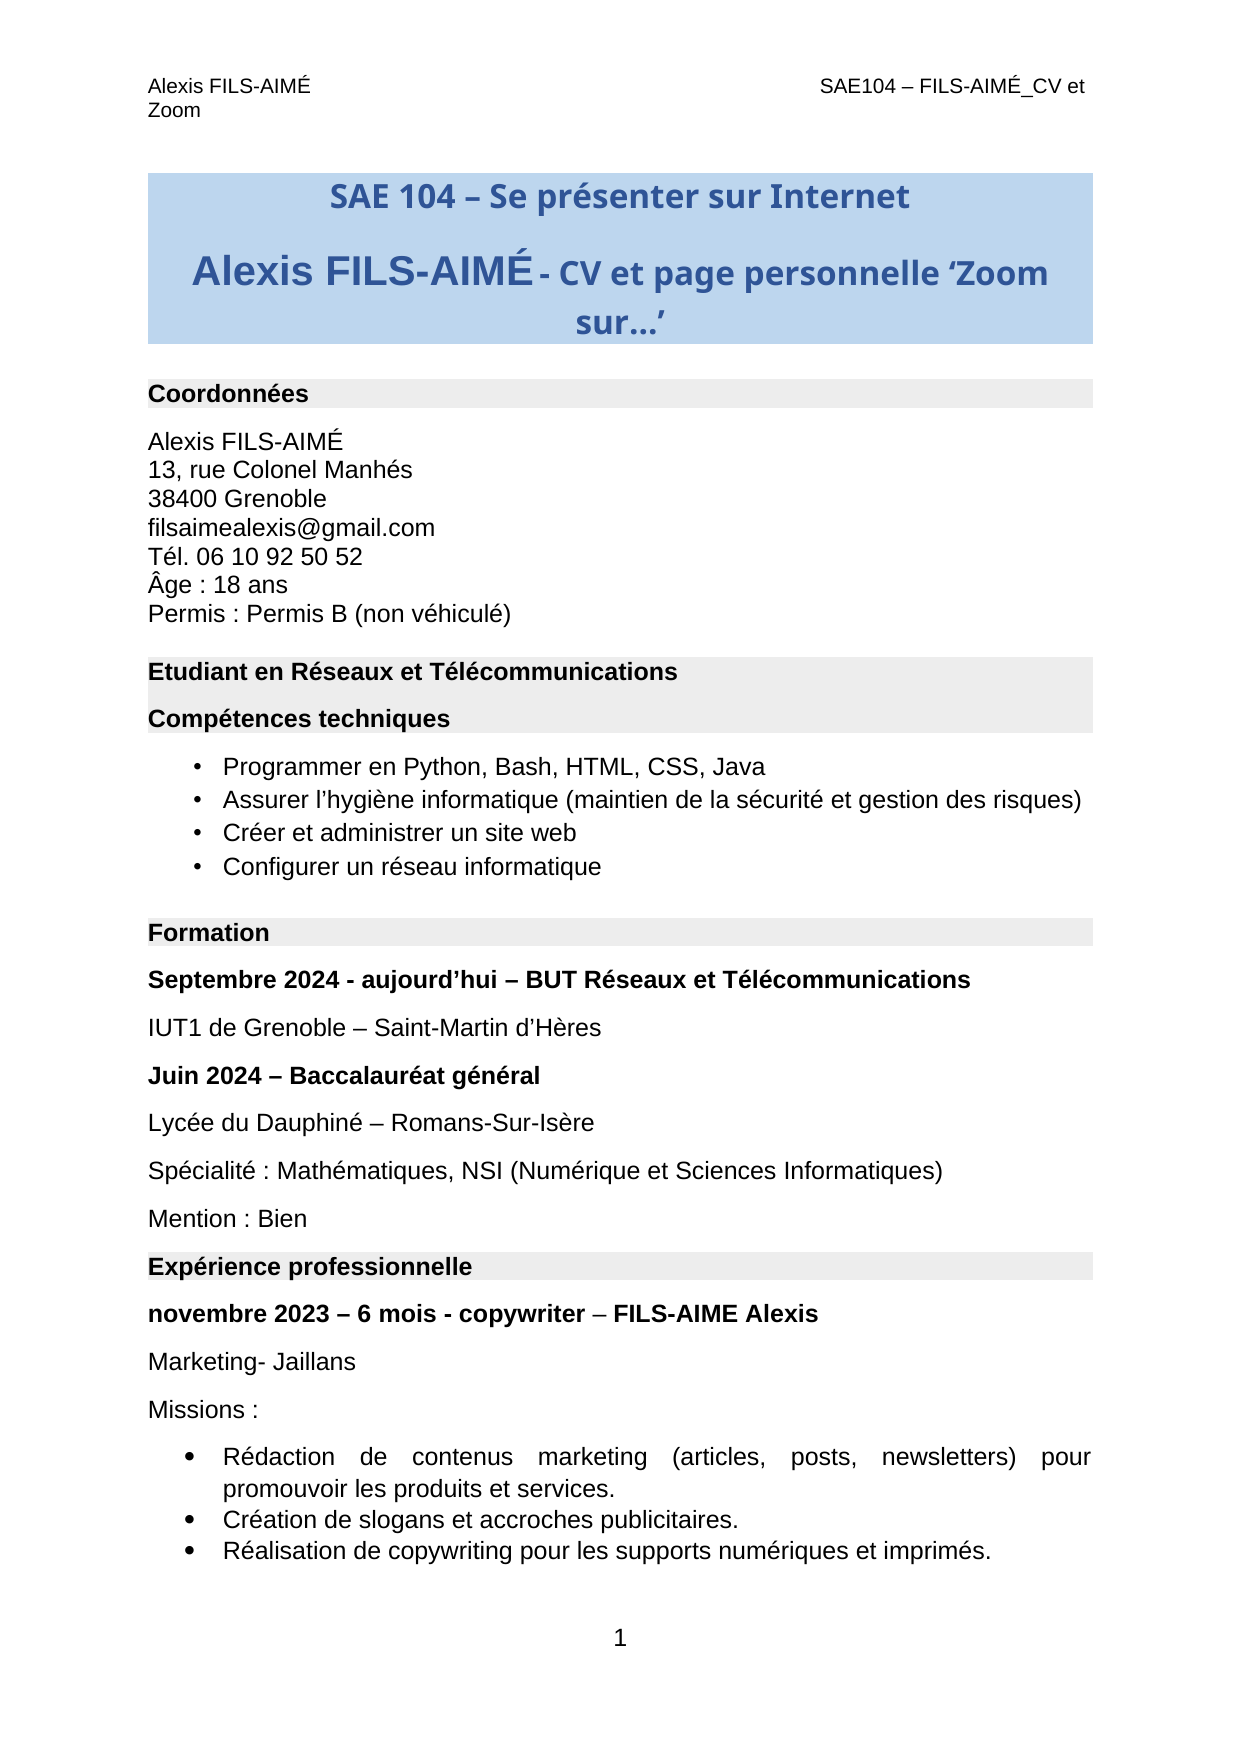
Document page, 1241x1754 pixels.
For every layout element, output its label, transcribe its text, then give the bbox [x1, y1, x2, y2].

text Mention : Bien [148, 1204, 1093, 1233]
text Tél. 06 10 92 50 52 [148, 542, 1093, 570]
text Juin 2024 – Baccalauréat général [148, 1061, 1093, 1089]
text Septembre 2024 - aujourd’hui – BUT Réseaux et Télécommunications [148, 965, 1093, 994]
subtitle SAE 104 – Se présenter sur Internet [148, 173, 1093, 218]
text Alexis FILS-AIMÉ [148, 427, 1093, 455]
list Créer et administrer un site web [193, 818, 1093, 847]
text Permis : Permis B (non véhiculé) [148, 599, 1093, 628]
text Expérience professionnelle [148, 1252, 1093, 1280]
text Marketing- Jaillans [148, 1347, 1093, 1376]
text Coordonnées [148, 379, 1093, 408]
list Configurer un réseau informatique [193, 851, 1093, 880]
list Programmer en Python, Bash, HTML, CSS, Java [193, 752, 1093, 781]
list Rédaction de contenus marketing (articles, posts, newsletters) pour promouvoir les produits et services. [185, 1442, 1093, 1502]
list Réalisation de copywriting pour les supports numériques et imprimés. [185, 1536, 1093, 1564]
list Création de slogans et accroches publicitaires. [185, 1504, 1093, 1533]
list Assurer l’hygiène informatique (maintien de la sécurité et gestion des risques) [193, 785, 1093, 814]
text filsaimealexis@gmail.com [148, 513, 1093, 542]
text Lycée du Dauphiné – Romans-Sur-Isère [148, 1108, 1093, 1137]
text IUT1 de Grenoble – Saint-Martin d’Hères [148, 1013, 1093, 1042]
text Missions : [148, 1395, 1093, 1423]
text Formation [148, 918, 1093, 946]
text Âge : 18 ans [148, 570, 1093, 599]
text Etudiant en Réseaux et Télécommunications [148, 657, 1093, 685]
text novembre 2023 – 6 mois - copywriter – FILS-AIME Alexis [148, 1299, 1093, 1328]
text 38400 Grenoble [148, 484, 1093, 513]
text Spécialité : Mathématiques, NSI (Numérique et Sciences Informatiques) [148, 1156, 1093, 1185]
subtitle Alexis FILS-AIMÉ - CV et page personnelle ‘Zoom sur…’ [148, 247, 1093, 344]
text Compétences techniques [148, 704, 1093, 733]
text 13, rue Colonel Manhés [148, 455, 1093, 484]
